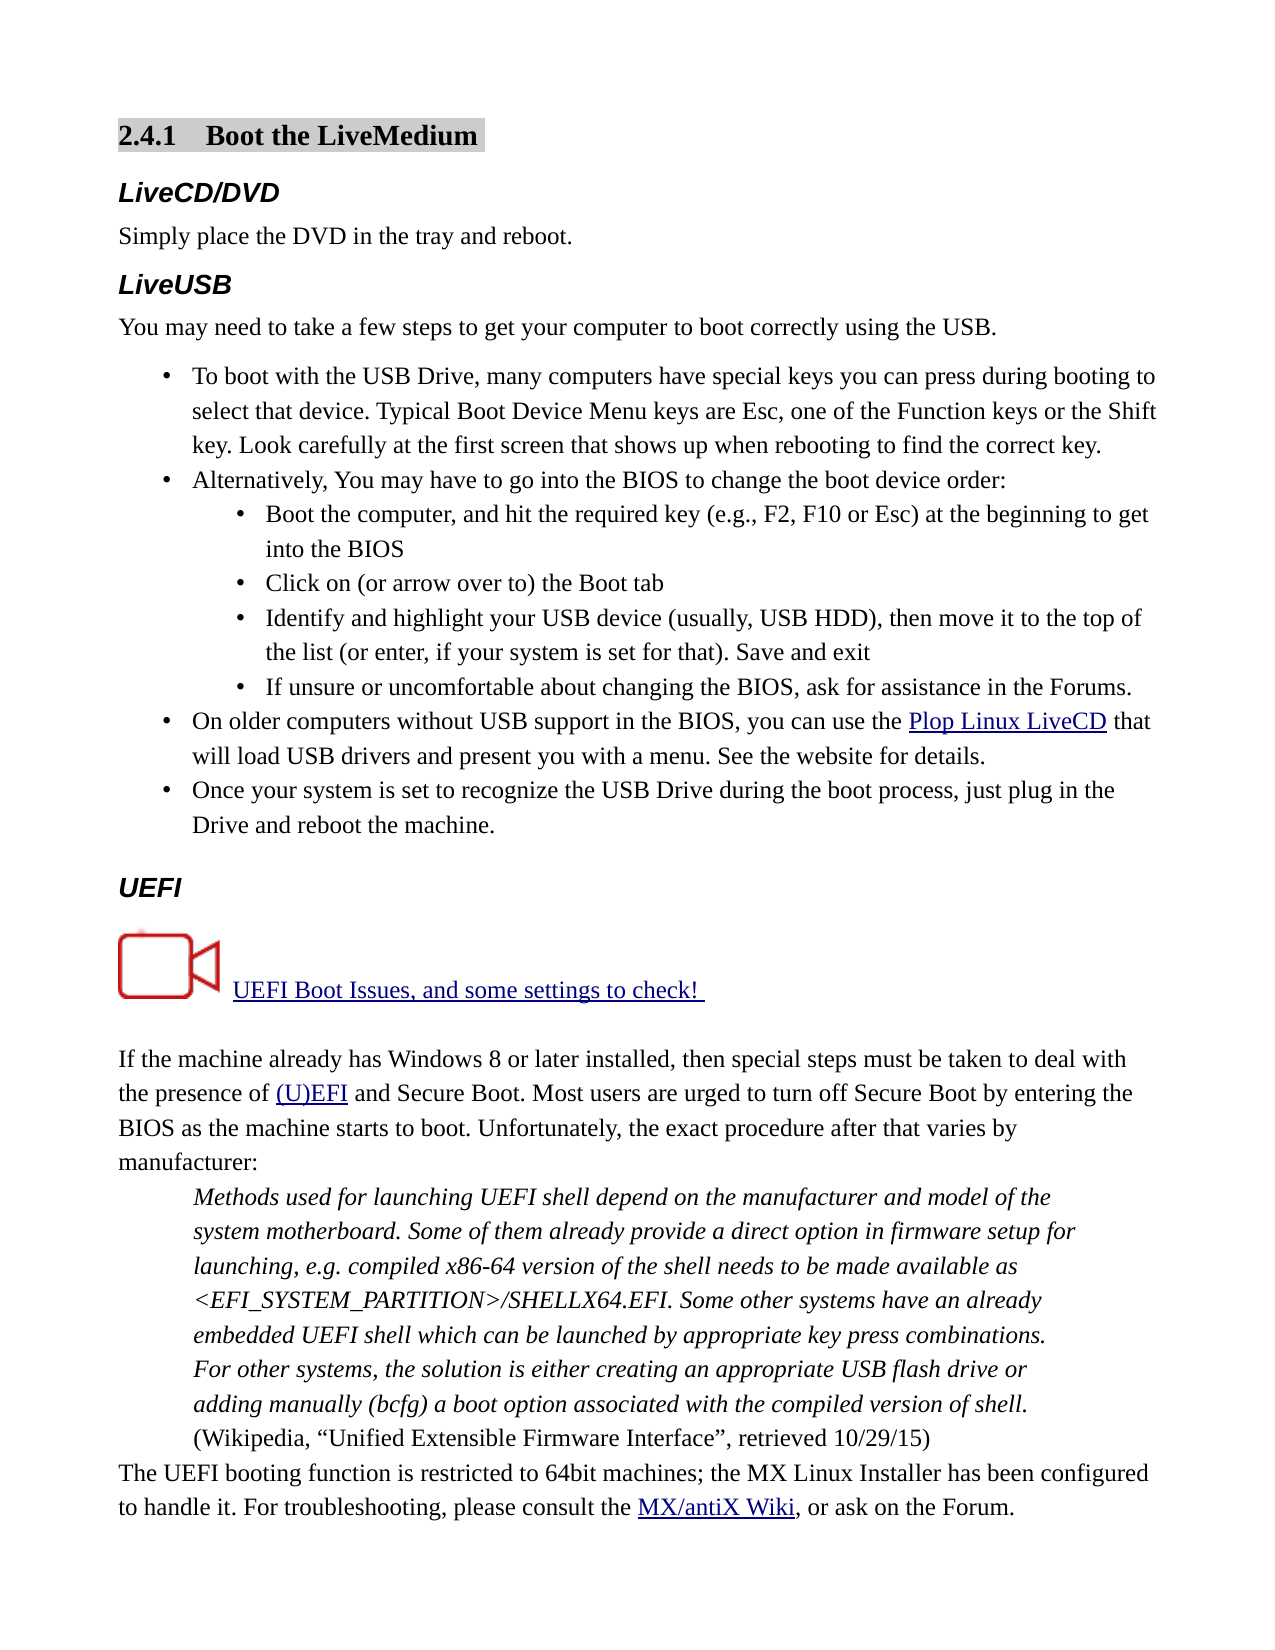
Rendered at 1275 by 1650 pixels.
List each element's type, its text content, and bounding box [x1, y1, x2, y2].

subtitle LiveUSB [118, 268, 1157, 300]
subtitle 2.4.1 Boot the LiveMedium [485, 118, 1157, 152]
picture [118, 915, 220, 999]
list Boot the computer, and hit the required key (e.g., F2, F10 or Esc) at the beginning to get into the BIOS [236, 499, 1157, 563]
list Alternatively, You may have to go into the BIOS to change the boot device order: [162, 465, 1157, 494]
text You may need to take a few steps to get your computer to boot correctly using the USB. [118, 312, 1157, 341]
subtitle UEFI [118, 871, 1157, 903]
text The UEFI booting function is restricted to 64bit machines; the MX Linux Installer has been configured to handle it. For troubleshooting, please consult the MX/antiX Wiki, or ask on the Forum. [118, 1458, 1157, 1521]
list To boot with the USB Drive, many computers have special keys you can press during booting to select that device. Typical Boot Device Menu keys are Esc, one of the Function keys or the Shift key. Look carefully at the first screen that shows up when rebooting to find the correct key. [162, 361, 1157, 459]
text Simply place the DVD in the tray and reboot. [118, 221, 1157, 250]
list On older computers without USB support in the BIOS, you can use the Plop Linux LiveCD that will load USB drivers and present you with a menu. See the website for details. [162, 706, 1157, 769]
subtitle LiveCD/DVD [118, 177, 1157, 208]
text UEFI Boot Issues, and some settings to check! [118, 916, 1157, 1004]
list If unsure or uncomfortable about changing the BIOS, ask for assistance in the Forums. [236, 672, 1157, 701]
text Methods used for launching UEFI shell depend on the manufacturer and model of the system motherboard. Some of them already provide a direct option in firmware setup for launching, e.g. compiled x86-64 version of the shell needs to be made available as <EFI_SYSTEM_PARTITION>/SHELLX64.EFI. Some other systems have an already embedded UEFI shell which can be launched by appropriate key press combinations. For other systems, the solution is either creating an appropriate USB flash drive or adding manually (bcfg) a boot option associated with the compiled version of shell. (Wikipedia, “Unified Extensible Firmware Interface”, retrieved 10/29/15) [193, 1182, 1082, 1452]
text If the machine already has Windows 8 or later installed, then special steps must be taken to deal with the presence of (U)EFI and Secure Boot. Most users are urged to turn off Secure Boot by entering the BIOS as the machine starts to boot. Unfortunately, the exact procedure after that varies by manufacturer: [118, 1044, 1157, 1176]
list Click on (or arrow over to) the Boot tab [236, 568, 1157, 597]
list Identify and highlight your USB device (usually, USB HDD), then move it to the top of the list (or enter, if your system is set for that). Save and exit [236, 603, 1157, 666]
list Once your system is set to recognize the USB Drive during the boot process, just plug in the Drive and reboot the machine. [162, 775, 1157, 838]
